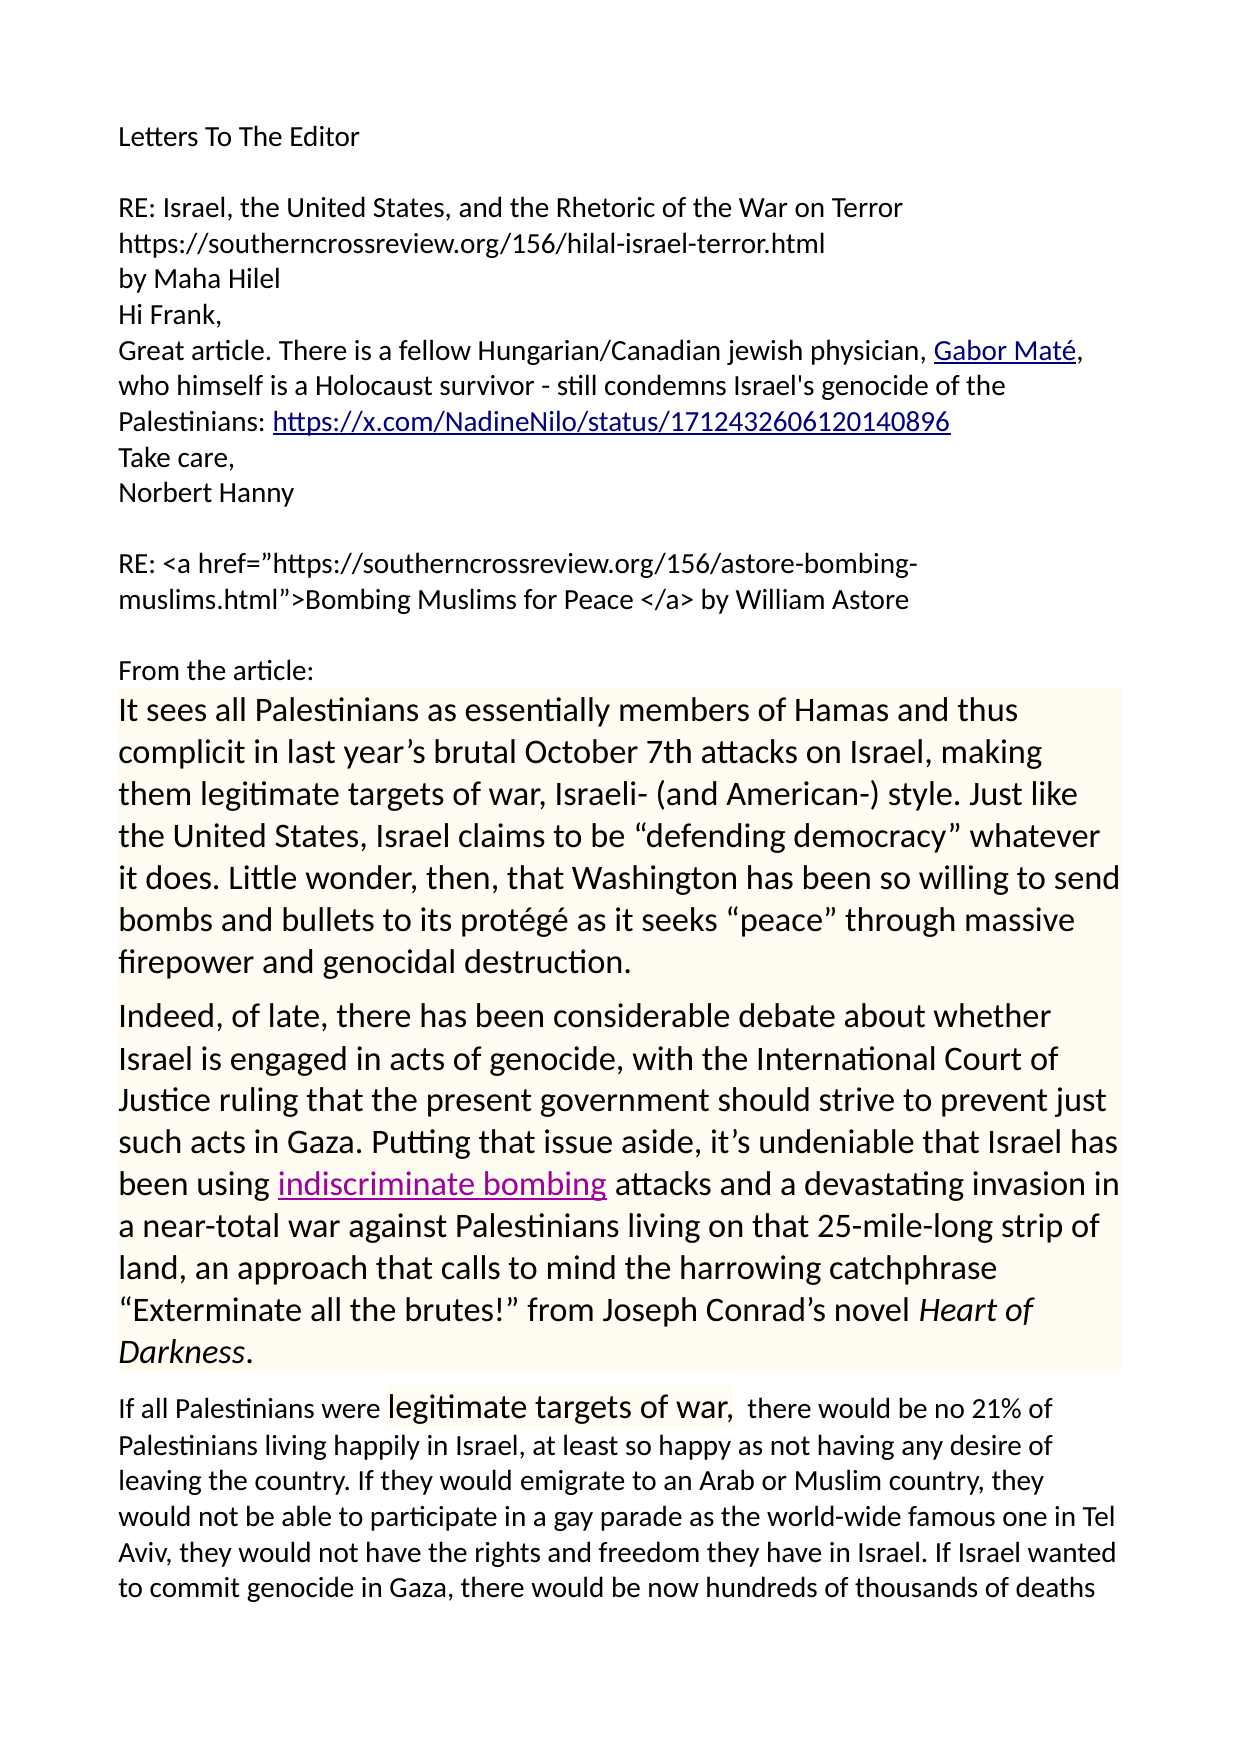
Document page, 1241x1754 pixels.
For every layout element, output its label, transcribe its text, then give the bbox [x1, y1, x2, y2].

text Great article. There is a fellow Hungarian/Canadian jewish physician, Gabor Maté, who himself is a Holocaust survivor - still condemns Israel's genocide of the Palestinians: https://x.com/NadineNilo/status/1712432606120140896 [118, 332, 1122, 439]
text Letters To The Editor [118, 118, 1122, 154]
text Take care, [118, 439, 1122, 474]
text RE: <a href=”https://southerncrossreview.org/156/astore-bombing-muslims.html”>Bombing Muslims for Peace </a> by William Astore [118, 546, 1122, 617]
text If all Palestinians were legitimate targets of war, there would be no 21% of Palestinians living happily in Israel, at least so happy as not having any desire of leaving the country. If they would emigrate to an Arab or Muslim country, they would not be able to participate in a gay parade as the world-wide famous one in Tel Aviv, they would not have the rights and freedom they have in Israel. If Israel wanted to commit genocide in Gaza, there would be now hundreds of thousands of deaths [118, 1385, 1122, 1605]
text Norbert Hanny [118, 474, 1122, 510]
text RE: Israel, the United States, and the Rhetoric of the War on Terror https://southerncrossreview.org/156/hilal-israel-terror.html [118, 189, 1122, 261]
text Hi Frank, [118, 296, 1122, 332]
text by Maha Hilel [118, 261, 1122, 296]
text Indeed, of late, there has been considerable debate about whether Israel is engaged in acts of genocide, with the International Court of Justice ruling that the present government should strive to prevent just such acts in Gaza. Putting that issue aside, it’s undeniable that Israel has been using indiscriminate bombing attacks and a devastating invasion in a near-total war against Palestinians living on that 25-mile-long strip of land, an approach that calls to mind the harrowing catchphrase “Exterminate all the brutes!” from Joseph Conrad’s novel Heart of Darkness. [118, 994, 1122, 1372]
text It sees all Palestinians as essentially members of Hamas and thus complicit in last year’s brutal October 7th attacks on Israel, making them legitimate targets of war, Israeli- (and American-) style. Just like the United States, Israel claims to be “defending democracy” whatever it does. Little wonder, then, that Washington has been so willing to send bombs and bullets to its protégé as it seeks “peace” through massive firepower and genocidal destruction. [118, 688, 1122, 982]
text From the article: [118, 652, 1122, 688]
